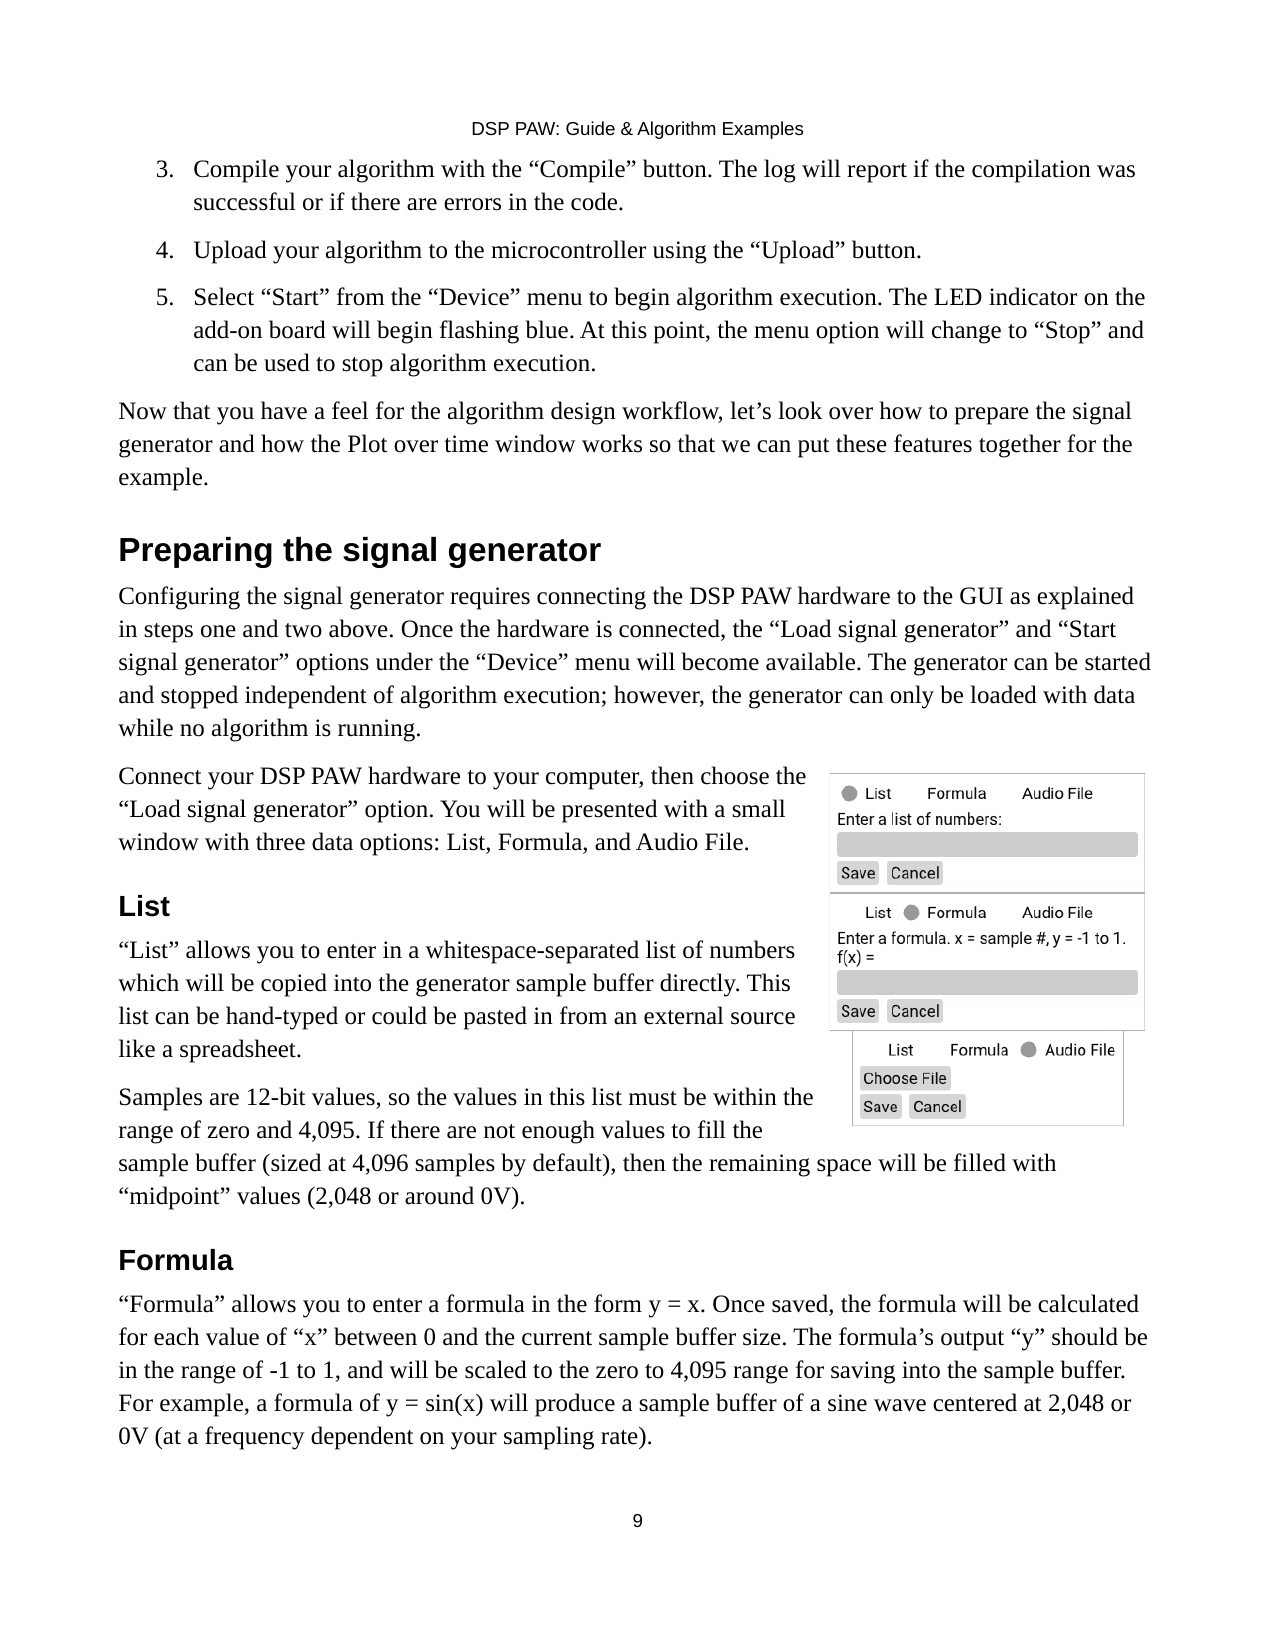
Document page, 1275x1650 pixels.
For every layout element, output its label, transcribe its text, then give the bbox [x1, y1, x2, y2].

subtitle List [118, 889, 818, 923]
text Configuring the signal generator requires connecting the DSP PAW hardware to the GUI as explained in steps one and two above. Once the hardware is connected, the “Load signal generator” and “Start signal generator” options under the “Device” menu will become available. The generator can be started and stopped independent of algorithm execution; however, the generator can only be loaded with data while no algorithm is running. [118, 581, 1157, 742]
subtitle Preparing the signal generator [118, 531, 1157, 569]
text Connect your DSP PAW hardware to your computer, then choose the “Load signal generator” option. You will be presented with a small window with three data options: List, Formula, and Audio File. [118, 761, 1157, 1137]
list Compile your algorithm with the “Compile” button. The log will report if the compilation was successful or if there are errors in the code. [156, 154, 1157, 216]
picture [829, 773, 1145, 1126]
list Upload your algorithm to the microcontroller using the “Upload” button. [156, 235, 1157, 263]
text “Formula” allows you to enter a formula in the form y = x. Once saved, the formula will be calculated for each value of “x” between 0 and the current sample buffer size. The formula’s output “y” should be in the range of -1 to 1, and will be scaled to the zero to 4,095 range for saving into the sample buffer. For example, a formula of y = sin(x) will produce a sample buffer of a sine wave centered at 2,048 or 0V (at a frequency dependent on your sampling rate). [118, 1289, 1157, 1450]
text “List” allows you to enter in a whitespace-separated list of numbers which will be copied into the generator sample buffer directly. This list can be hand-typed or could be pasted in from an external source like a spreadsheet. [118, 935, 818, 1063]
text Samples are 12-bit values, so the values in this list must be within the range of zero and 4,095. If there are not enough values to fill the sample buffer (sized at 4,096 samples by default), then the remaining space will be filled with “midpoint” values (2,048 or around 0V). [118, 1082, 1157, 1210]
list Select “Start” from the “Device” menu to begin algorithm execution. The LED indicator on the add-on board will begin flashing blue. At this point, the menu option will change to “Stop” and can be used to stop algorithm execution. [156, 282, 1157, 377]
subtitle Formula [118, 1243, 1157, 1277]
text Now that you have a feel for the algorithm design workflow, let’s look over how to prepare the signal generator and how the Plot over time window works so that we can put these features together for the example. [118, 396, 1157, 491]
